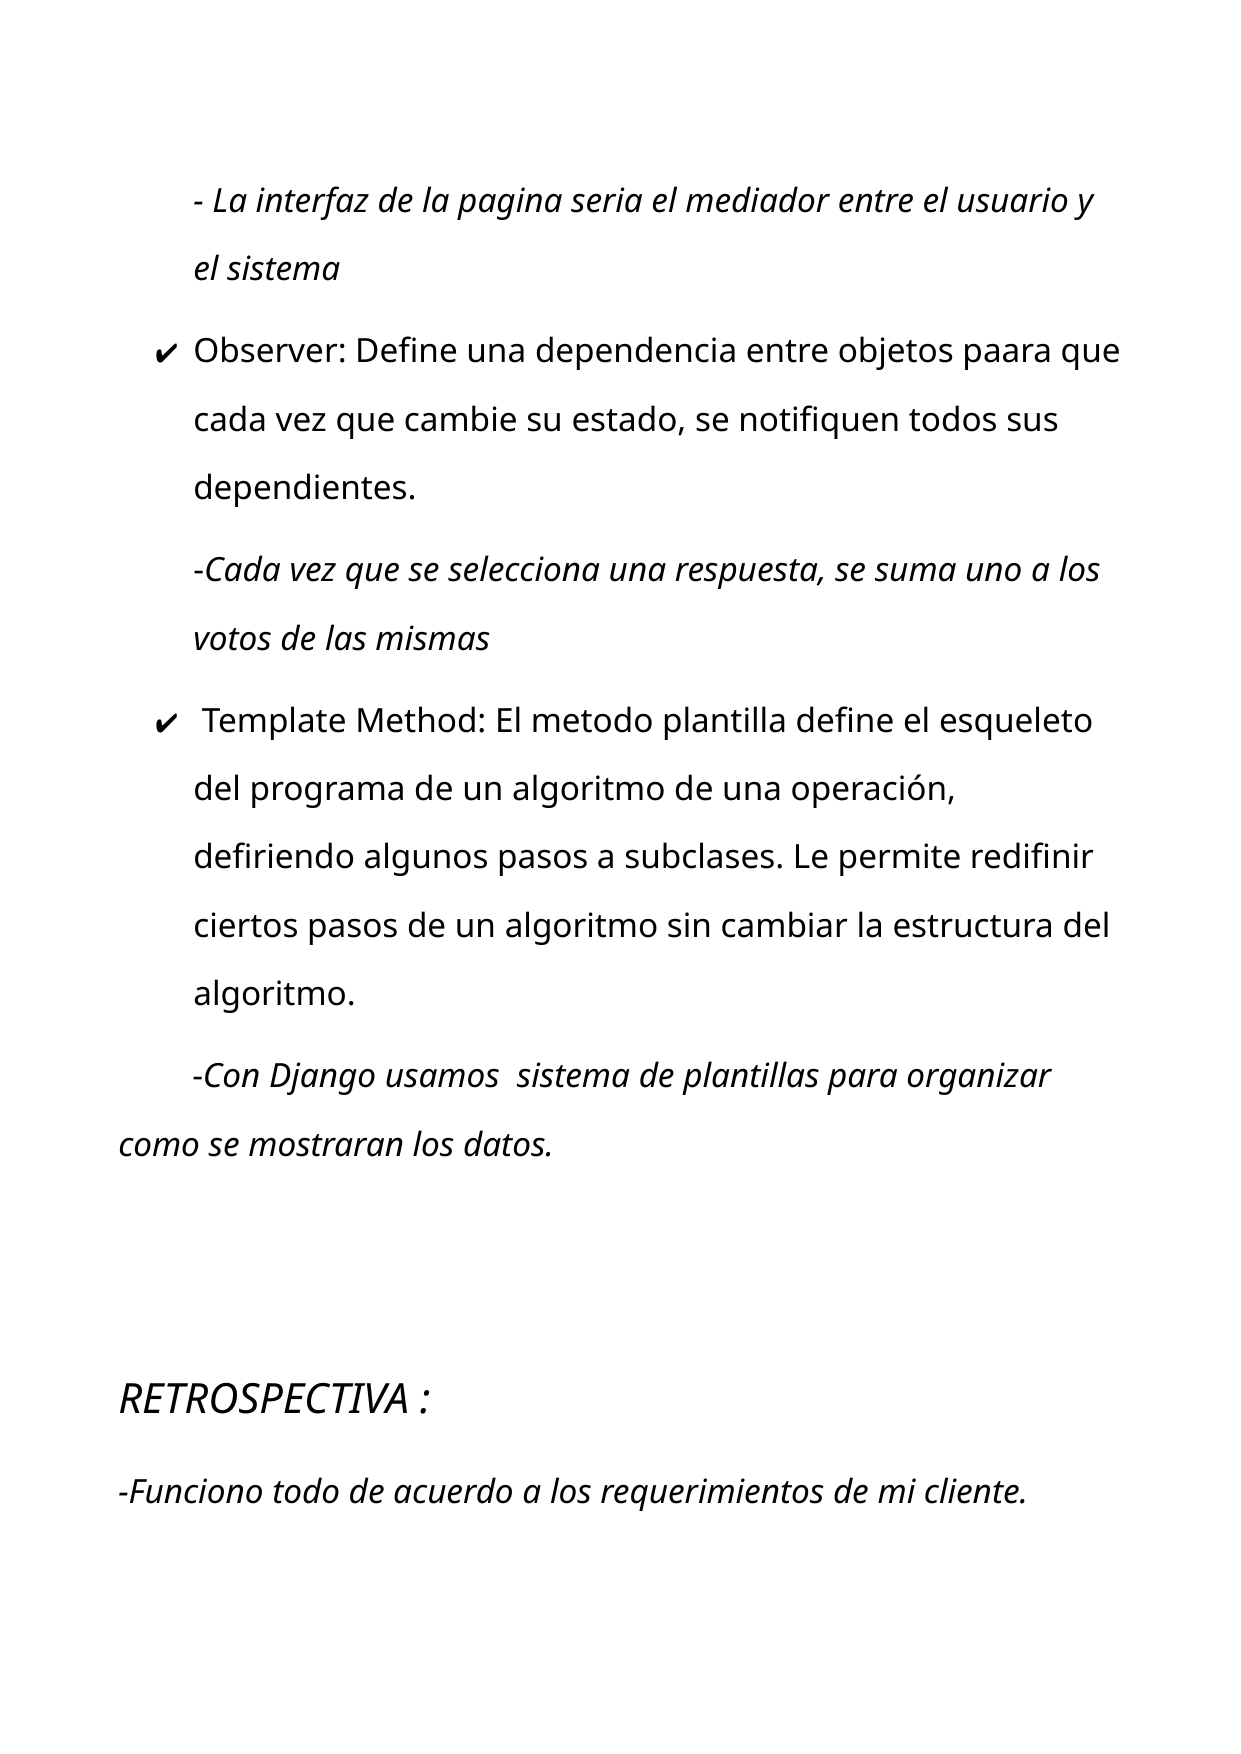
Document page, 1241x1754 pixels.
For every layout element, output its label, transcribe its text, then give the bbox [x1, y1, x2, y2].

text RETROSPECTIVA : [118, 1368, 1122, 1425]
text -Con Django usamos sistema de plantillas para organizar como se mostraran los datos. [118, 1052, 1122, 1166]
list Template Method: El metodo plantilla define el esqueleto del programa de un algoritmo de una operación, defiriendo algunos pasos a subclases. Le permite redifinir ciertos pasos de un algoritmo sin cambiar la estructura del algoritmo. [156, 697, 1122, 1015]
list - La interfaz de la pagina seria el mediador entre el usuario y el sistema [156, 176, 1122, 290]
list Observer: Define una dependencia entre objetos paara que cada vez que cambie su estado, se notifiquen todos sus dependientes. [156, 327, 1122, 509]
text -Funciono todo de acuerdo a los requerimientos de mi cliente. [118, 1468, 1122, 1513]
list -Cada vez que se selecciona una respuesta, se suma uno a los votos de las mismas [156, 546, 1122, 660]
